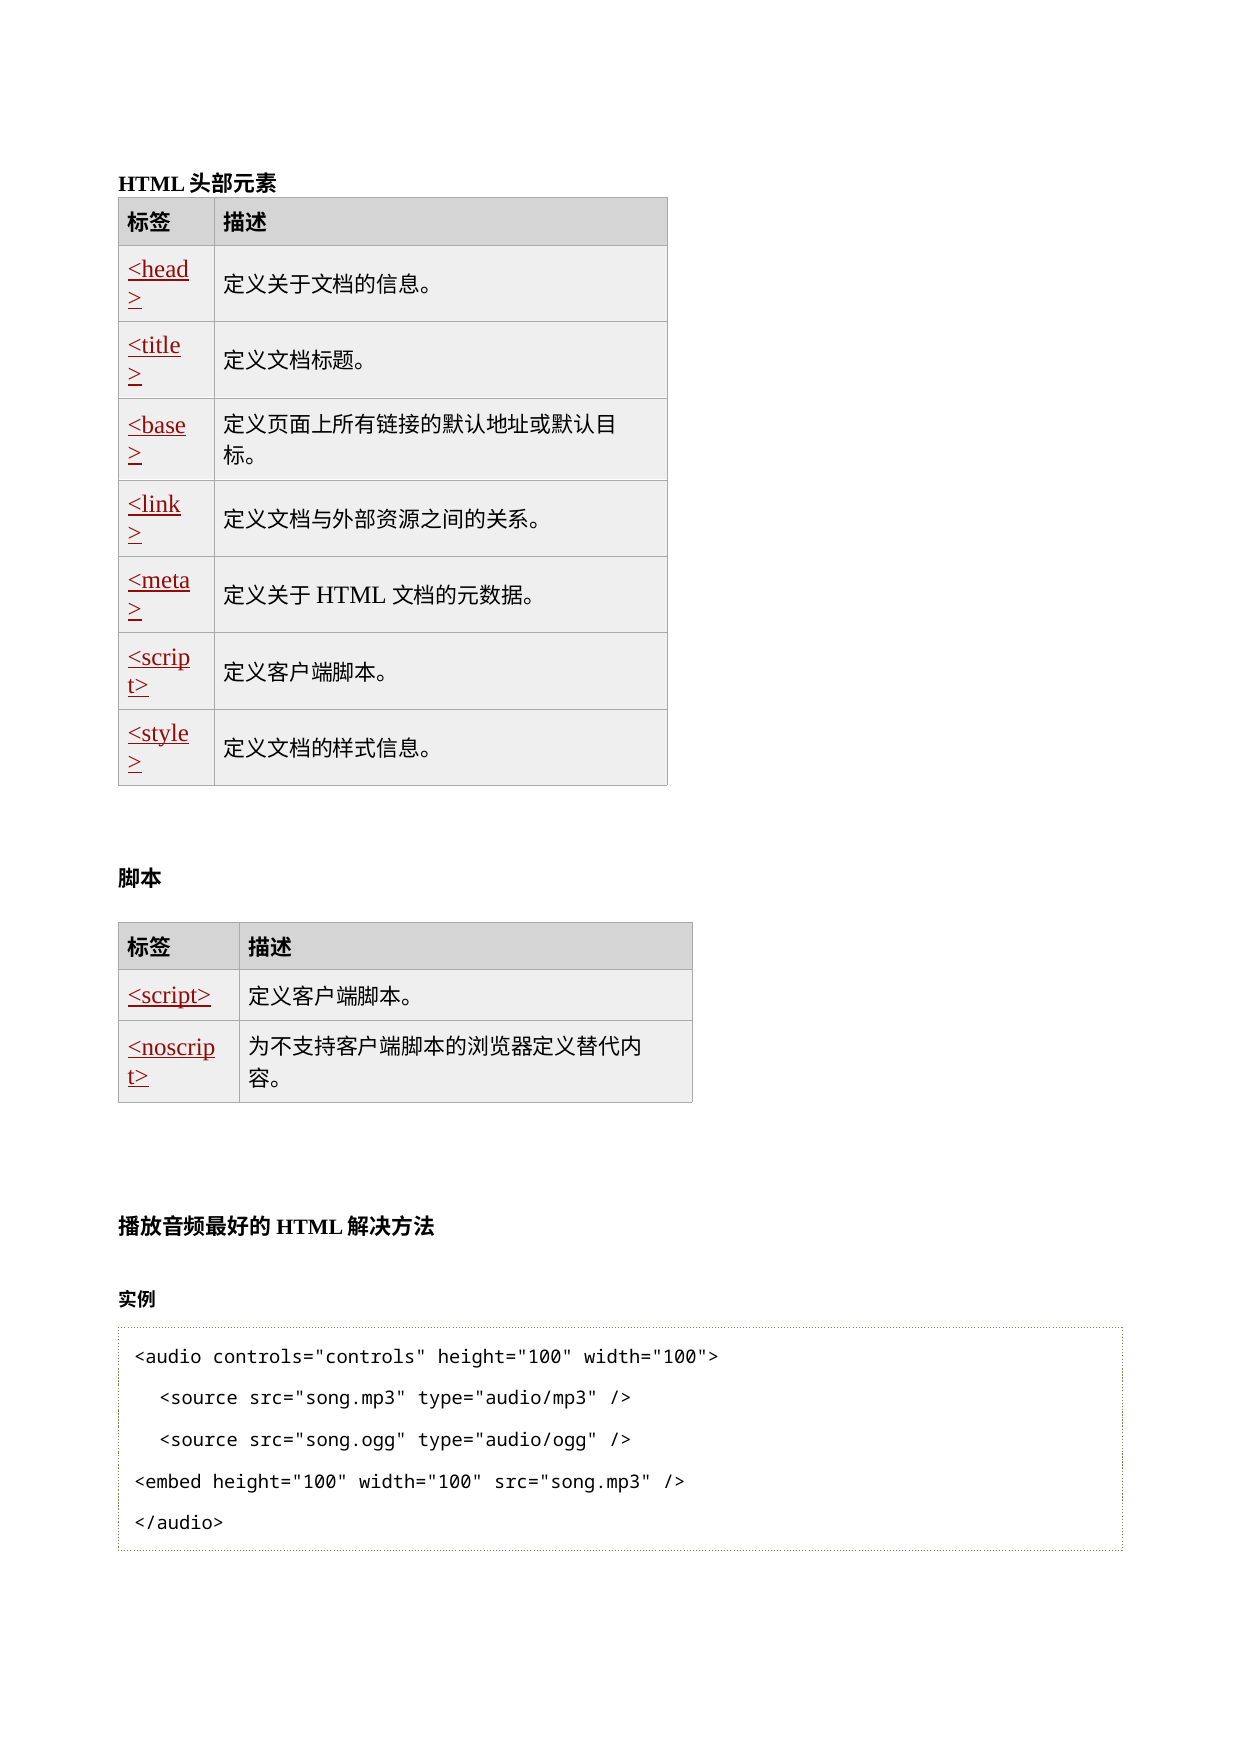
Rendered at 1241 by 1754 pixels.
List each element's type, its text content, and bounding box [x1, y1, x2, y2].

table_cell <base> [119, 399, 214, 479]
table_cell <script> [119, 970, 239, 1020]
subtitle 实例 [118, 1284, 1122, 1312]
table_cell 定义页面上所有链接的默认地址或默认目标。 [215, 399, 667, 479]
table_header 标签 [119, 923, 239, 969]
text </audio> [118, 1493, 1122, 1551]
subtitle 播放音频最好的 HTML 解决方法 [118, 1209, 1122, 1241]
text <source src="song.mp3" type="audio/mp3" /> [118, 1368, 1122, 1410]
text <audio controls="controls" height="100" width="100"> [118, 1327, 1122, 1368]
text 脚本 [118, 861, 1122, 893]
table_header 描述 [215, 198, 667, 245]
table_cell 为不支持客户端脚本的浏览器定义替代内容。 [240, 1021, 692, 1102]
table_cell <link> [119, 481, 214, 556]
table_cell <noscript> [119, 1021, 239, 1102]
table_header 标签 [119, 198, 214, 245]
text <embed height="100" width="100" src="song.mp3" /> [118, 1452, 1122, 1493]
subtitle HTML 头部元素 [118, 166, 1122, 197]
table_cell <head> [119, 246, 214, 321]
table_cell 定义关于文档的信息。 [215, 246, 667, 321]
table_cell <title> [119, 322, 214, 397]
table_header 描述 [240, 923, 692, 969]
text <source src="song.ogg" type="audio/ogg" /> [118, 1410, 1122, 1452]
table_cell 定义客户端脚本。 [240, 970, 692, 1020]
table_cell 定义客户端脚本。 [215, 633, 667, 709]
table_cell 定义文档标题。 [215, 322, 667, 397]
table_cell <style> [119, 710, 214, 785]
table_cell <meta> [119, 557, 214, 632]
table_cell 定义文档的样式信息。 [215, 710, 667, 785]
table_cell <script> [119, 633, 214, 709]
table_cell 定义文档与外部资源之间的关系。 [215, 481, 667, 556]
table_cell 定义关于 HTML 文档的元数据。 [215, 557, 667, 632]
